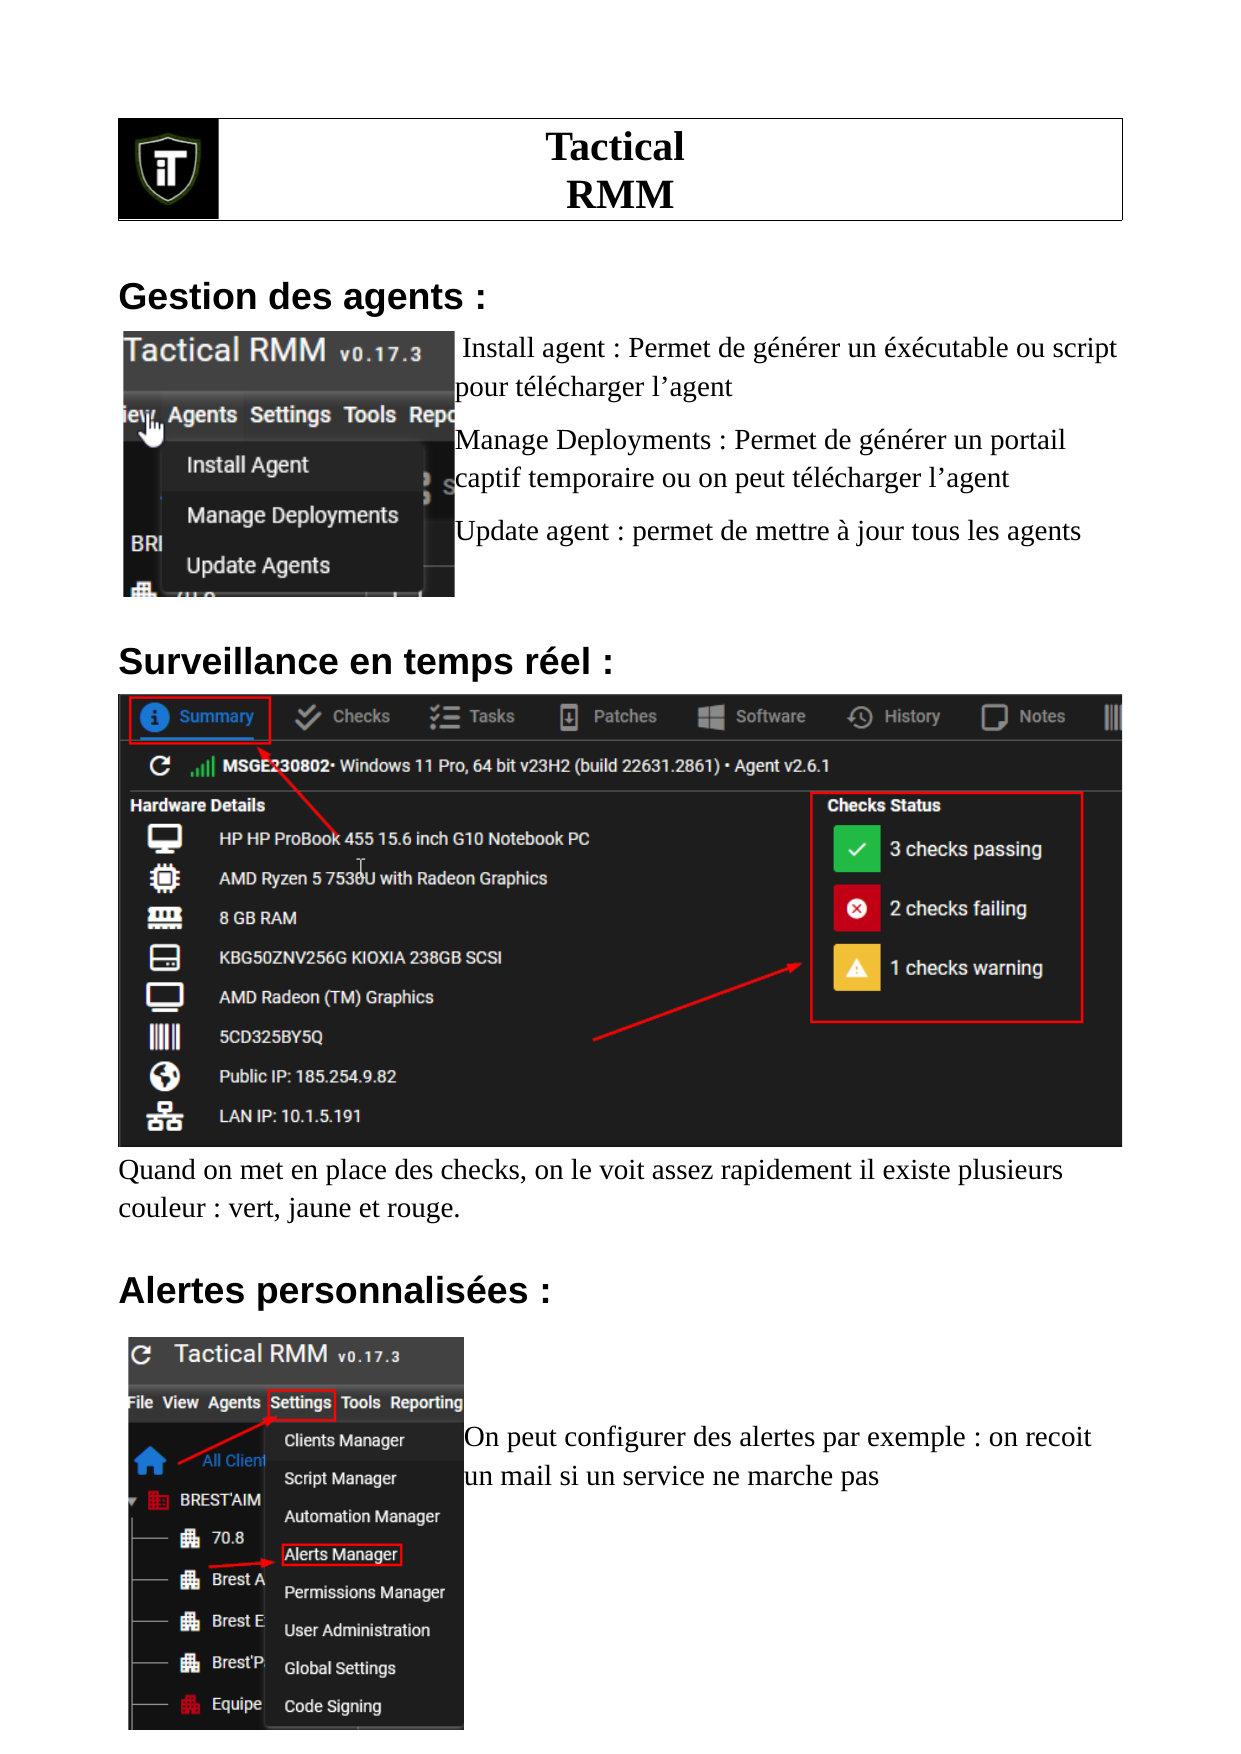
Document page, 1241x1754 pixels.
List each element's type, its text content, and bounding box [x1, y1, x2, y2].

subtitle Alertes personnalisées : [118, 1268, 1122, 1312]
text Install agent : Permet de générer un éxécutable ou script pour télécharger l’agent [118, 330, 1122, 402]
text Update agent : permet de mettre à jour tous les agents [455, 513, 1122, 547]
text On peut configurer des alertes par exemple : on recoit un mail si un service ne marche pas [464, 1419, 1122, 1491]
picture [118, 694, 1123, 1147]
text Quand on met en place des checks, on le voit assez rapidement il existe plusieurs couleur : vert, jaune et rouge. [118, 1147, 1122, 1224]
subtitle Gestion des agents : [118, 274, 1122, 318]
text Manage Deployments : Permet de générer un portail captif temporaire ou on peut télécharger l’agent [455, 422, 1122, 494]
picture [128, 1337, 464, 1730]
picture [123, 331, 455, 597]
picture [118, 118, 219, 219]
subtitle Surveillance en temps réel : [118, 639, 1122, 682]
